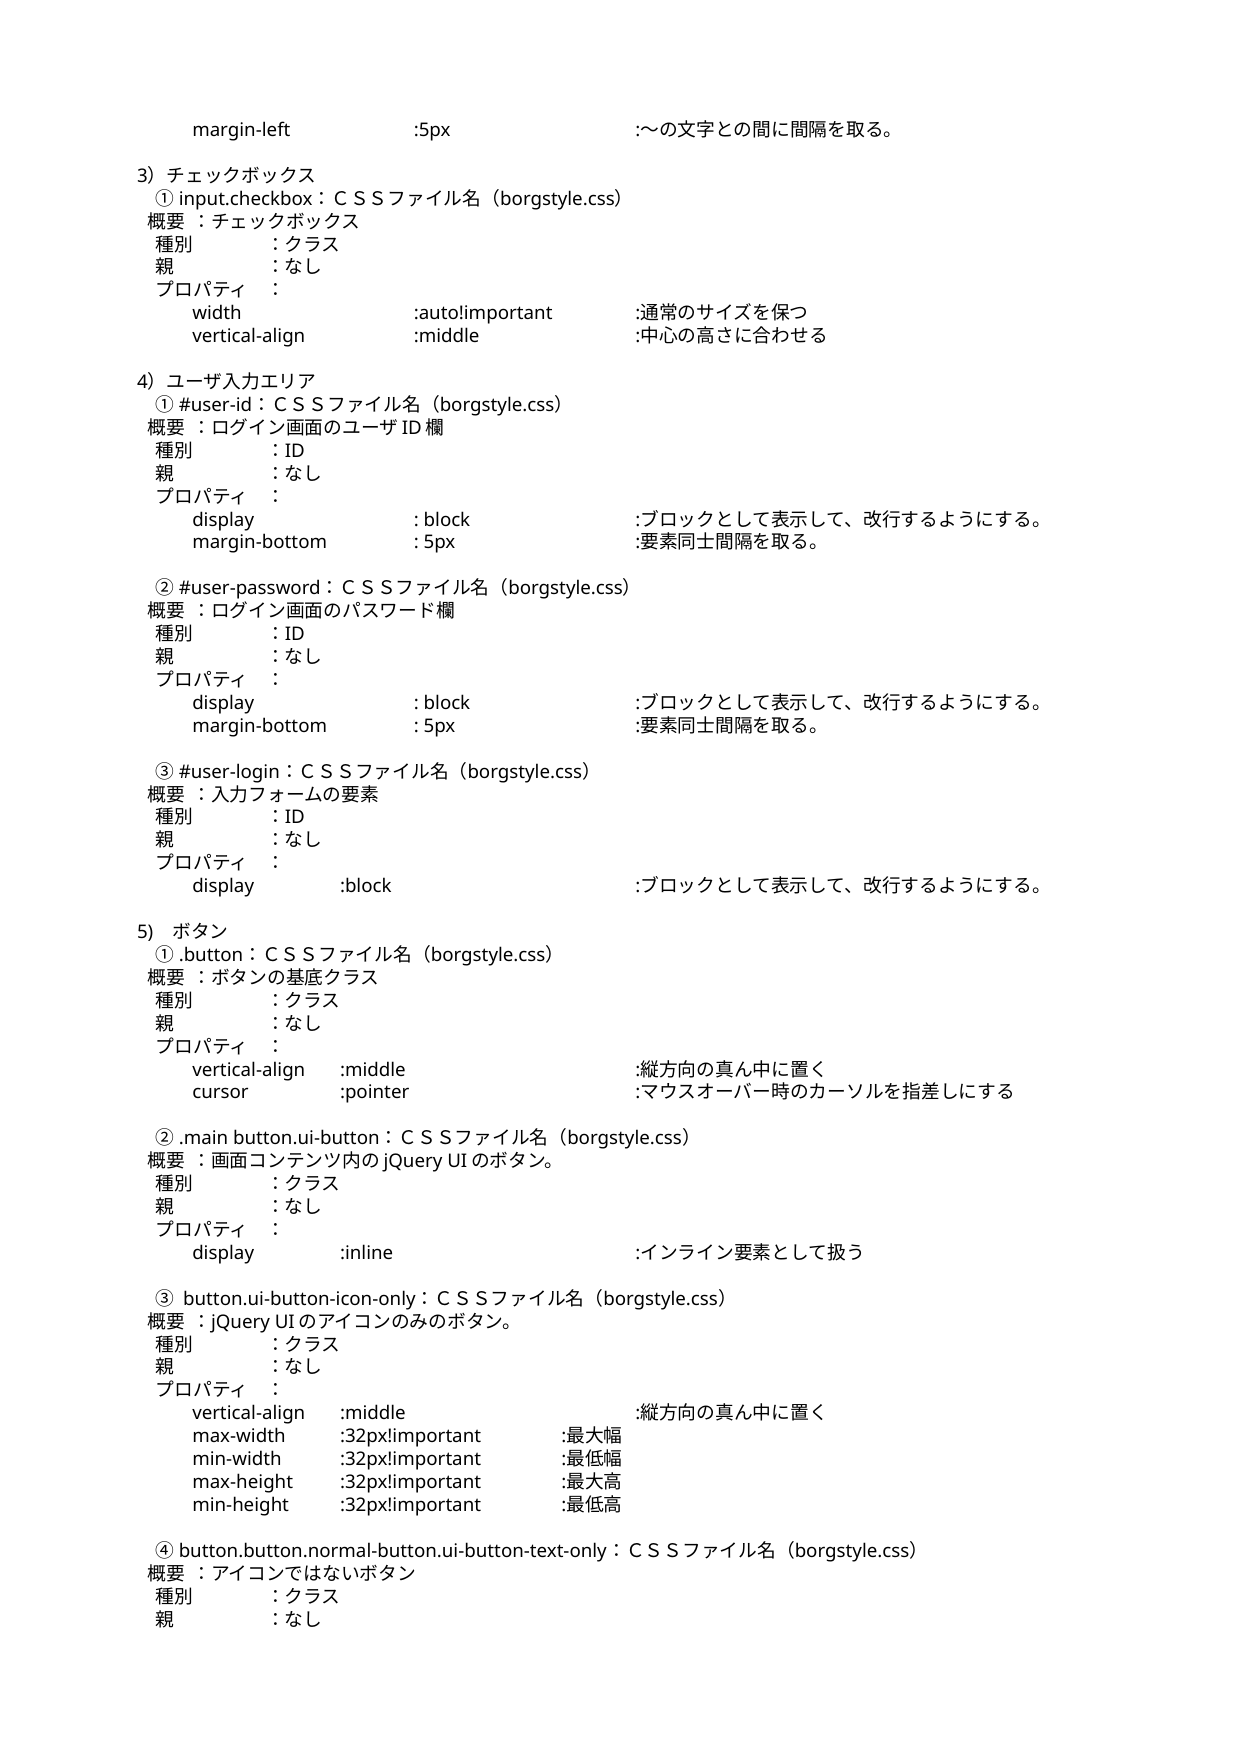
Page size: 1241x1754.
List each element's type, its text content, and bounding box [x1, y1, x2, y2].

text 種別 ：クラス [118, 1172, 1122, 1195]
text 概要 ：画面コンテンツ内のjQuery UIのボタン。 [118, 1149, 1122, 1172]
text min-height :32px!important :最低高 [118, 1493, 1122, 1516]
text margin-bottom : 5px :要素同士間隔を取る。 [118, 531, 1122, 553]
text ④ button.button.normal-button.ui-button-text-only：ＣＳＳファイル名（borgstyle.css） [118, 1539, 1122, 1562]
text ③ button.ui-button-icon-only：ＣＳＳファイル名（borgstyle.css） [118, 1287, 1122, 1310]
text display :inline :インライン要素として扱う [118, 1241, 1122, 1264]
text プロパティ ： [118, 668, 1122, 691]
text display : block :ブロックとして表示して、改行するようにする。 [118, 691, 1122, 714]
text max-width :32px!important :最大幅 [118, 1424, 1122, 1447]
text 親 ：なし [118, 1356, 1122, 1378]
text 親 ：なし [118, 1608, 1122, 1631]
text ③ #user-login：ＣＳＳファイル名（borgstyle.css） [118, 760, 1122, 783]
text 種別 ：ID [118, 806, 1122, 828]
text vertical-align :middle :中心の高さに合わせる [118, 324, 1122, 347]
text 概要 ：入力フォームの要素 [118, 783, 1122, 806]
text display : block :ブロックとして表示して、改行するようにする。 [118, 508, 1122, 531]
text 概要 ：ボタンの基底クラス [118, 966, 1122, 989]
text 概要 ：jQuery UIのアイコンのみのボタン。 [118, 1310, 1122, 1333]
text vertical-align :middle :縦方向の真ん中に置く [118, 1058, 1122, 1081]
text プロパティ ： [118, 278, 1122, 301]
text プロパティ ： [118, 1035, 1122, 1058]
text プロパティ ： [118, 1378, 1122, 1401]
text margin-left :5px :〜の文字との間に間隔を取る。 [118, 118, 1122, 141]
text display :block :ブロックとして表示して、改行するようにする。 [118, 874, 1122, 897]
text プロパティ ： [118, 485, 1122, 508]
text プロパティ ： [118, 851, 1122, 874]
text 親 ：なし [118, 1195, 1122, 1218]
text 種別 ：クラス [118, 989, 1122, 1012]
text 概要 ：アイコンではないボタン [118, 1562, 1122, 1585]
text max-height :32px!important :最大高 [118, 1470, 1122, 1493]
text 概要 ：ログイン画面のパスワード欄 [118, 599, 1122, 622]
text 親 ：なし [118, 645, 1122, 668]
text 種別 ：クラス [118, 233, 1122, 256]
text 種別 ：ID [118, 622, 1122, 645]
text 3）チェックボックス [118, 164, 1122, 187]
text 親 ：なし [118, 1012, 1122, 1035]
text cursor :pointer :マウスオーバー時のカーソルを指差しにする [118, 1081, 1122, 1103]
text 親 ：なし [118, 828, 1122, 851]
text 5) ボタン [118, 920, 1122, 943]
text margin-bottom : 5px :要素同士間隔を取る。 [118, 714, 1122, 737]
text width :auto!important :通常のサイズを保つ [118, 301, 1122, 324]
text プロパティ ： [118, 1218, 1122, 1241]
text 種別 ：ID [118, 439, 1122, 462]
text ② #user-password：ＣＳＳファイル名（borgstyle.css） [118, 576, 1122, 599]
text 種別 ：クラス [118, 1585, 1122, 1608]
text 4）ユーザ入力エリア [118, 370, 1122, 393]
text 種別 ：クラス [118, 1333, 1122, 1356]
text min-width :32px!important :最低幅 [118, 1447, 1122, 1470]
text 親 ：なし [118, 256, 1122, 278]
text ① .button：ＣＳＳファイル名（borgstyle.css） [118, 943, 1122, 966]
text 親 ：なし [118, 462, 1122, 485]
text 概要 ：ログイン画面のユーザID欄 [118, 416, 1122, 439]
text ② .main button.ui-button：ＣＳＳファイル名（borgstyle.css） [118, 1126, 1122, 1149]
text ① #user-id：ＣＳＳファイル名（borgstyle.css） [118, 393, 1122, 416]
text vertical-align :middle :縦方向の真ん中に置く [118, 1401, 1122, 1424]
text 概要 ：チェックボックス [118, 210, 1122, 233]
text ① input.checkbox：ＣＳＳファイル名（borgstyle.css） [118, 187, 1122, 210]
